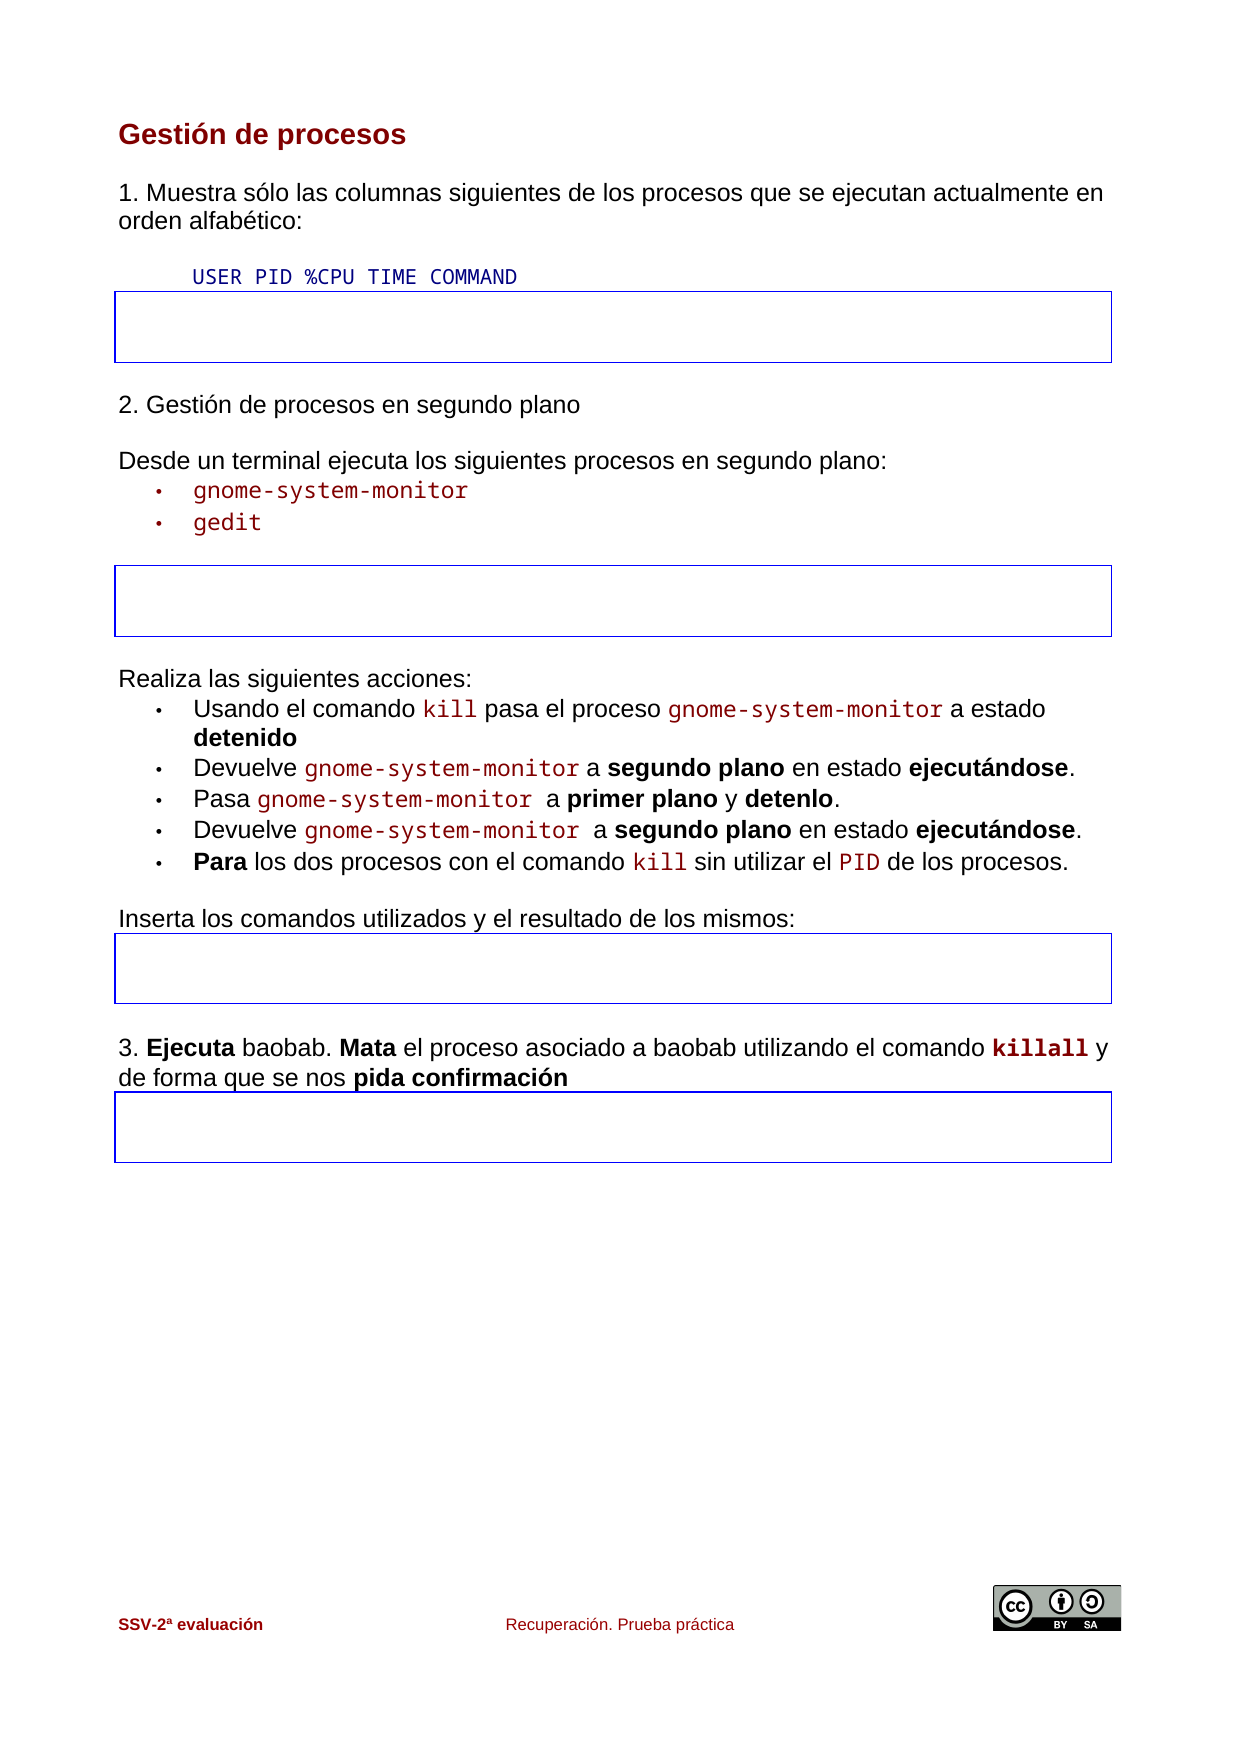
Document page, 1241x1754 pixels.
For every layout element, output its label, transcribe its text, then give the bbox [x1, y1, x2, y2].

text USER PID %CPU TIME COMMAND [192, 262, 1122, 291]
list gedit [156, 506, 1122, 537]
list gnome-system-monitor [156, 474, 1122, 506]
table_header [116, 1093, 1111, 1162]
picture [993, 1585, 1122, 1631]
text 1. Muestra sólo las columnas siguientes de los procesos que se ejecutan actualmente en orden alfabético: [118, 179, 1122, 234]
list Devuelve gnome-system-monitor a segundo plano en estado ejecutándose. [156, 752, 1122, 783]
list Usando el comando kill pasa el proceso gnome-system-monitor a estado detenido [156, 692, 1122, 752]
list Pasa gnome-system-monitor a primer plano y detenlo. [156, 783, 1122, 814]
text Desde un terminal ejecuta los siguientes procesos en segundo plano: [118, 446, 1122, 474]
table_header [116, 566, 1111, 636]
list Para los dos procesos con el comando kill sin utilizar el PID de los procesos. [156, 845, 1122, 877]
list Devuelve gnome-system-monitor a segundo plano en estado ejecutándose. [156, 814, 1122, 845]
text Inserta los comandos utilizados y el resultado de los mismos: [118, 904, 1122, 932]
table_header [116, 292, 1111, 362]
text Gestión de procesos [118, 118, 1122, 151]
text 2. Gestión de procesos en segundo plano [118, 391, 1122, 418]
table_header [116, 934, 1111, 1003]
text 3. Ejecuta baobab. Mata el proceso asociado a baobab utilizando el comando killall y de forma que se nos pida confirmación [118, 1032, 1122, 1091]
text Realiza las siguientes acciones: [118, 664, 1122, 692]
